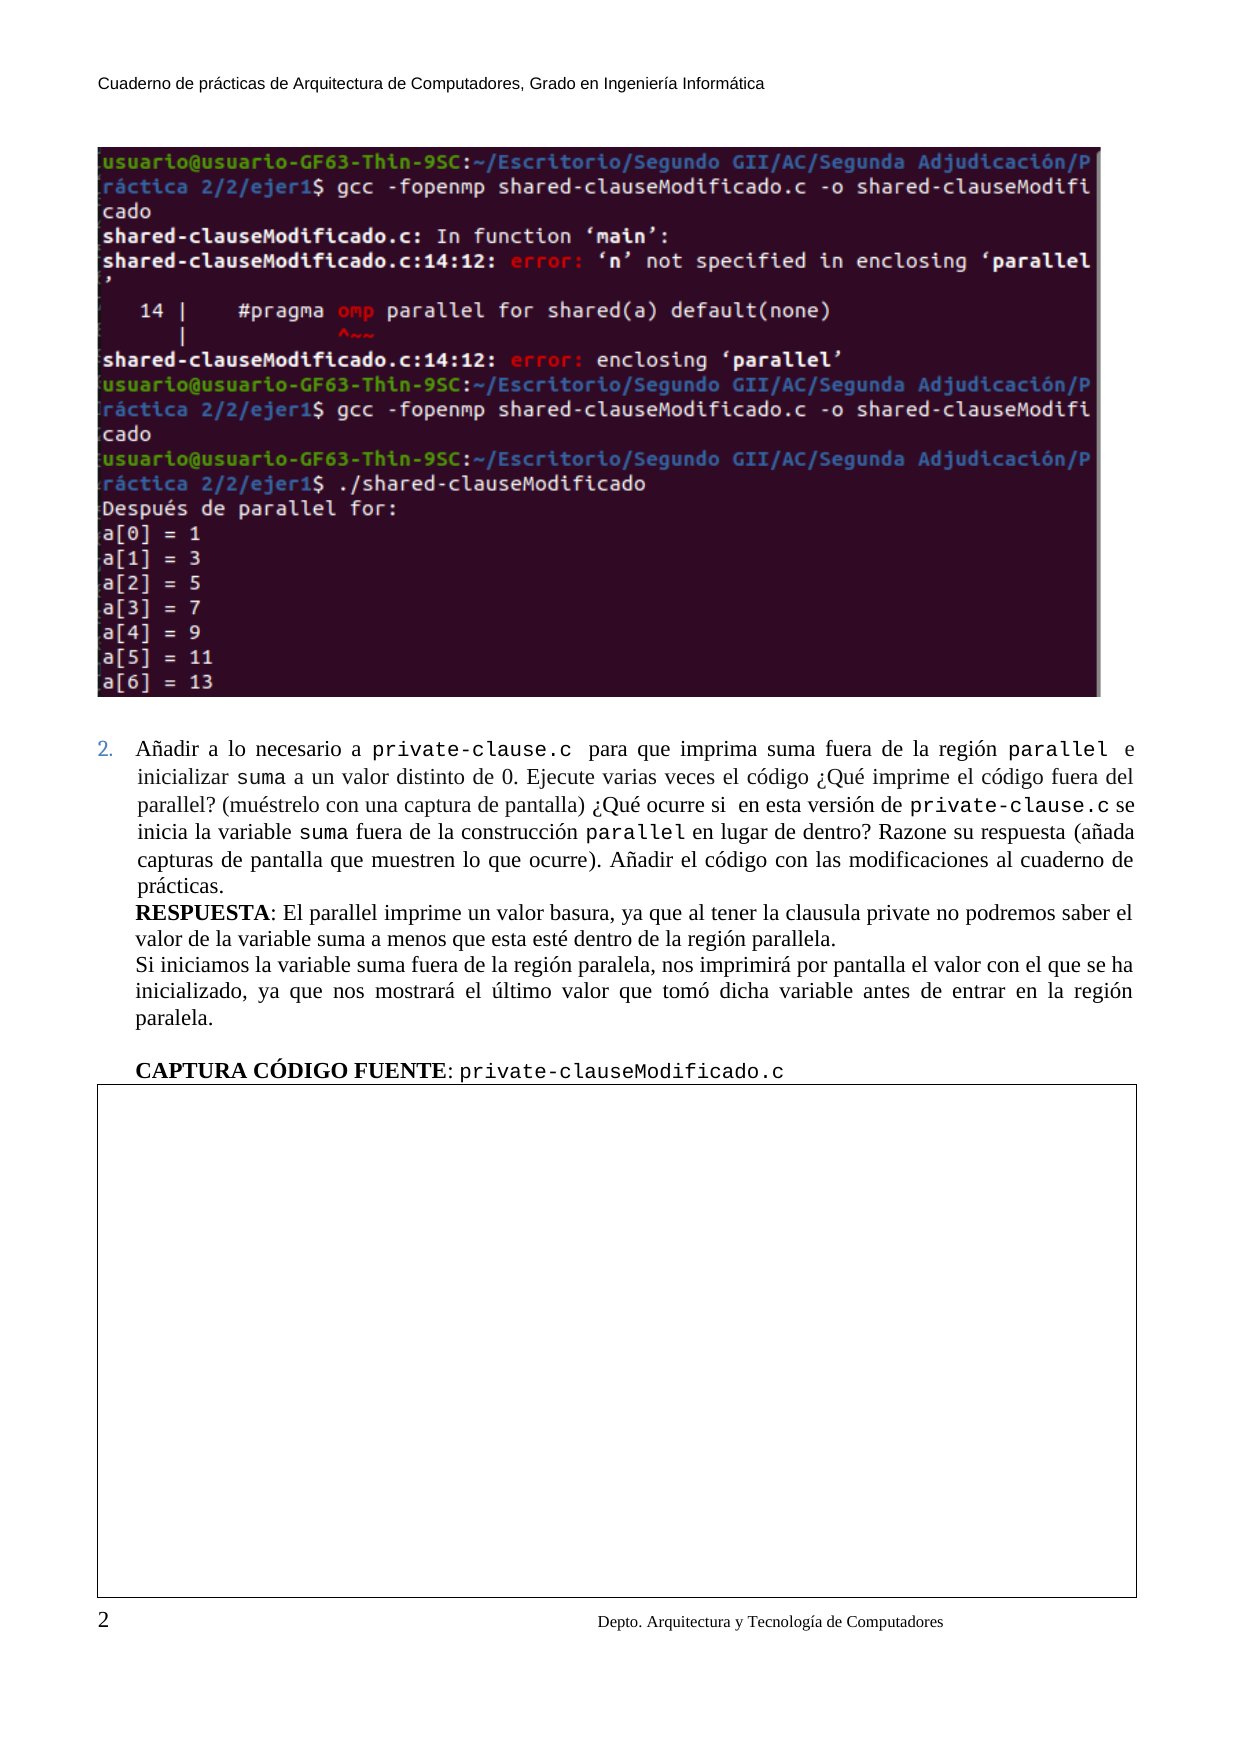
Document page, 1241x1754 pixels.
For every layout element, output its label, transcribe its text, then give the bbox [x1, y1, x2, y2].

text CAPTURA CÓDIGO FUENTE: private-clauseModificado.c [135, 1057, 1135, 1084]
list Añadir a lo necesario a private-clause.c para que imprima suma fuera de la región parallel e inicializar suma a un valor distinto de 0. Ejecute varias veces el código ¿Qué imprime el código fuera del parallel? (muéstrelo con una captura de pantalla) ¿Qué ocurre si en esta versión de private-clause.c se inicia la variable suma fuera de la construcción parallel en lugar de dentro? Razone su respuesta (añada capturas de pantalla que muestren lo que ocurre). Añadir el código con las modificaciones al cuaderno de prácticas. [98, 735, 1135, 898]
text RESPUESTA: El parallel imprime un valor basura, ya que al tener la clausula private no podremos saber el valor de la variable suma a menos que esta esté dentro de la región parallela. [135, 898, 1135, 951]
table_header [98, 1085, 1136, 1597]
text Si iniciamos la variable suma fuera de la región paralela, nos imprimirá por pantalla el valor con el que se ha inicializado, ya que nos mostrará el último valor que tomó dicha variable antes de entrar en la región paralela. [135, 951, 1135, 1030]
picture [97, 147, 1101, 697]
